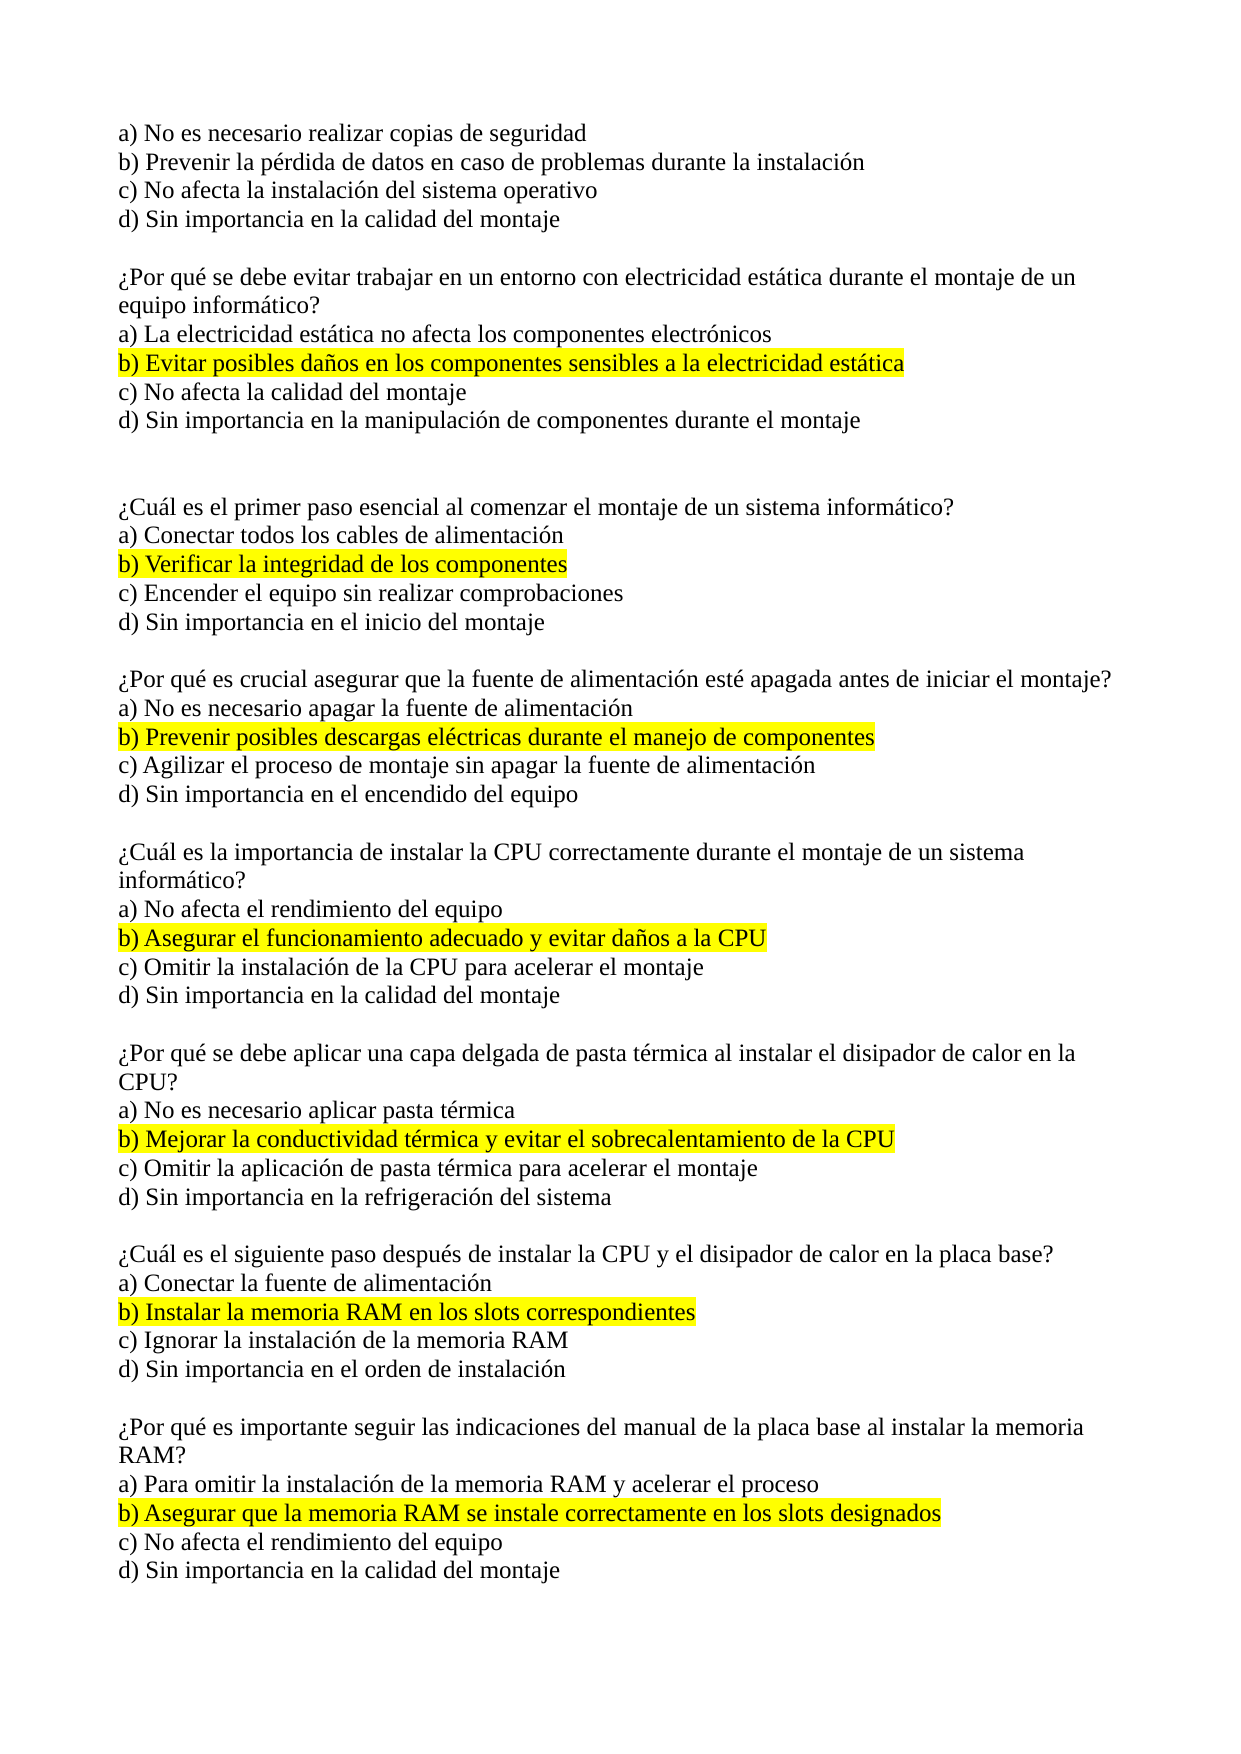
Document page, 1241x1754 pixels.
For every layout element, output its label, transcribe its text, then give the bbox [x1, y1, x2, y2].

text b) Instalar la memoria RAM en los slots correspondientes [118, 1297, 1122, 1326]
text a) Para omitir la instalación de la memoria RAM y acelerar el proceso [118, 1469, 1122, 1498]
text b) Asegurar el funcionamiento adecuado y evitar daños a la CPU [118, 923, 1122, 952]
text a) No es necesario apagar la fuente de alimentación [118, 693, 1122, 722]
text d) Sin importancia en la refrigeración del sistema [118, 1182, 1122, 1211]
text b) Verificar la integridad de los componentes [118, 549, 1122, 578]
text a) Conectar la fuente de alimentación [118, 1268, 1122, 1297]
text d) Sin importancia en el orden de instalación [118, 1354, 1122, 1383]
text a) La electricidad estática no afecta los componentes electrónicos [118, 319, 1122, 348]
text c) Encender el equipo sin realizar comprobaciones [118, 578, 1122, 607]
text b) Mejorar la conductividad térmica y evitar el sobrecalentamiento de la CPU [118, 1124, 1122, 1153]
text c) Omitir la aplicación de pasta térmica para acelerar el montaje [118, 1153, 1122, 1182]
text a) No es necesario realizar copias de seguridad [118, 118, 1122, 147]
text b) Asegurar que la memoria RAM se instale correctamente en los slots designados [118, 1498, 1122, 1527]
text c) Omitir la instalación de la CPU para acelerar el montaje [118, 952, 1122, 981]
text ¿Por qué se debe evitar trabajar en un entorno con electricidad estática durante el montaje de un equipo informático? [118, 262, 1122, 319]
text c) No afecta el rendimiento del equipo [118, 1527, 1122, 1556]
text a) Conectar todos los cables de alimentación [118, 521, 1122, 549]
text b) Prevenir posibles descargas eléctricas durante el manejo de componentes [118, 722, 1122, 751]
text c) No afecta la calidad del montaje [118, 377, 1122, 406]
text ¿Por qué es crucial asegurar que la fuente de alimentación esté apagada antes de iniciar el montaje? [118, 664, 1122, 693]
text c) No afecta la instalación del sistema operativo [118, 176, 1122, 204]
text d) Sin importancia en la calidad del montaje [118, 1556, 1122, 1584]
text d) Sin importancia en la calidad del montaje [118, 981, 1122, 1009]
text b) Evitar posibles daños en los componentes sensibles a la electricidad estática [118, 348, 1122, 377]
text ¿Por qué se debe aplicar una capa delgada de pasta térmica al instalar el disipador de calor en la CPU? [118, 1038, 1122, 1096]
text a) No afecta el rendimiento del equipo [118, 894, 1122, 923]
text ¿Cuál es el primer paso esencial al comenzar el montaje de un sistema informático? [118, 492, 1122, 521]
text c) Ignorar la instalación de la memoria RAM [118, 1326, 1122, 1354]
text d) Sin importancia en el inicio del montaje [118, 607, 1122, 636]
text c) Agilizar el proceso de montaje sin apagar la fuente de alimentación [118, 751, 1122, 779]
text d) Sin importancia en la manipulación de componentes durante el montaje [118, 406, 1122, 434]
text ¿Por qué es importante seguir las indicaciones del manual de la placa base al instalar la memoria RAM? [118, 1412, 1122, 1469]
text ¿Cuál es la importancia de instalar la CPU correctamente durante el montaje de un sistema informático? [118, 837, 1122, 894]
text b) Prevenir la pérdida de datos en caso de problemas durante la instalación [118, 147, 1122, 176]
text d) Sin importancia en la calidad del montaje [118, 204, 1122, 233]
text d) Sin importancia en el encendido del equipo [118, 779, 1122, 808]
text a) No es necesario aplicar pasta térmica [118, 1096, 1122, 1124]
text ¿Cuál es el siguiente paso después de instalar la CPU y el disipador de calor en la placa base? [118, 1239, 1122, 1268]
